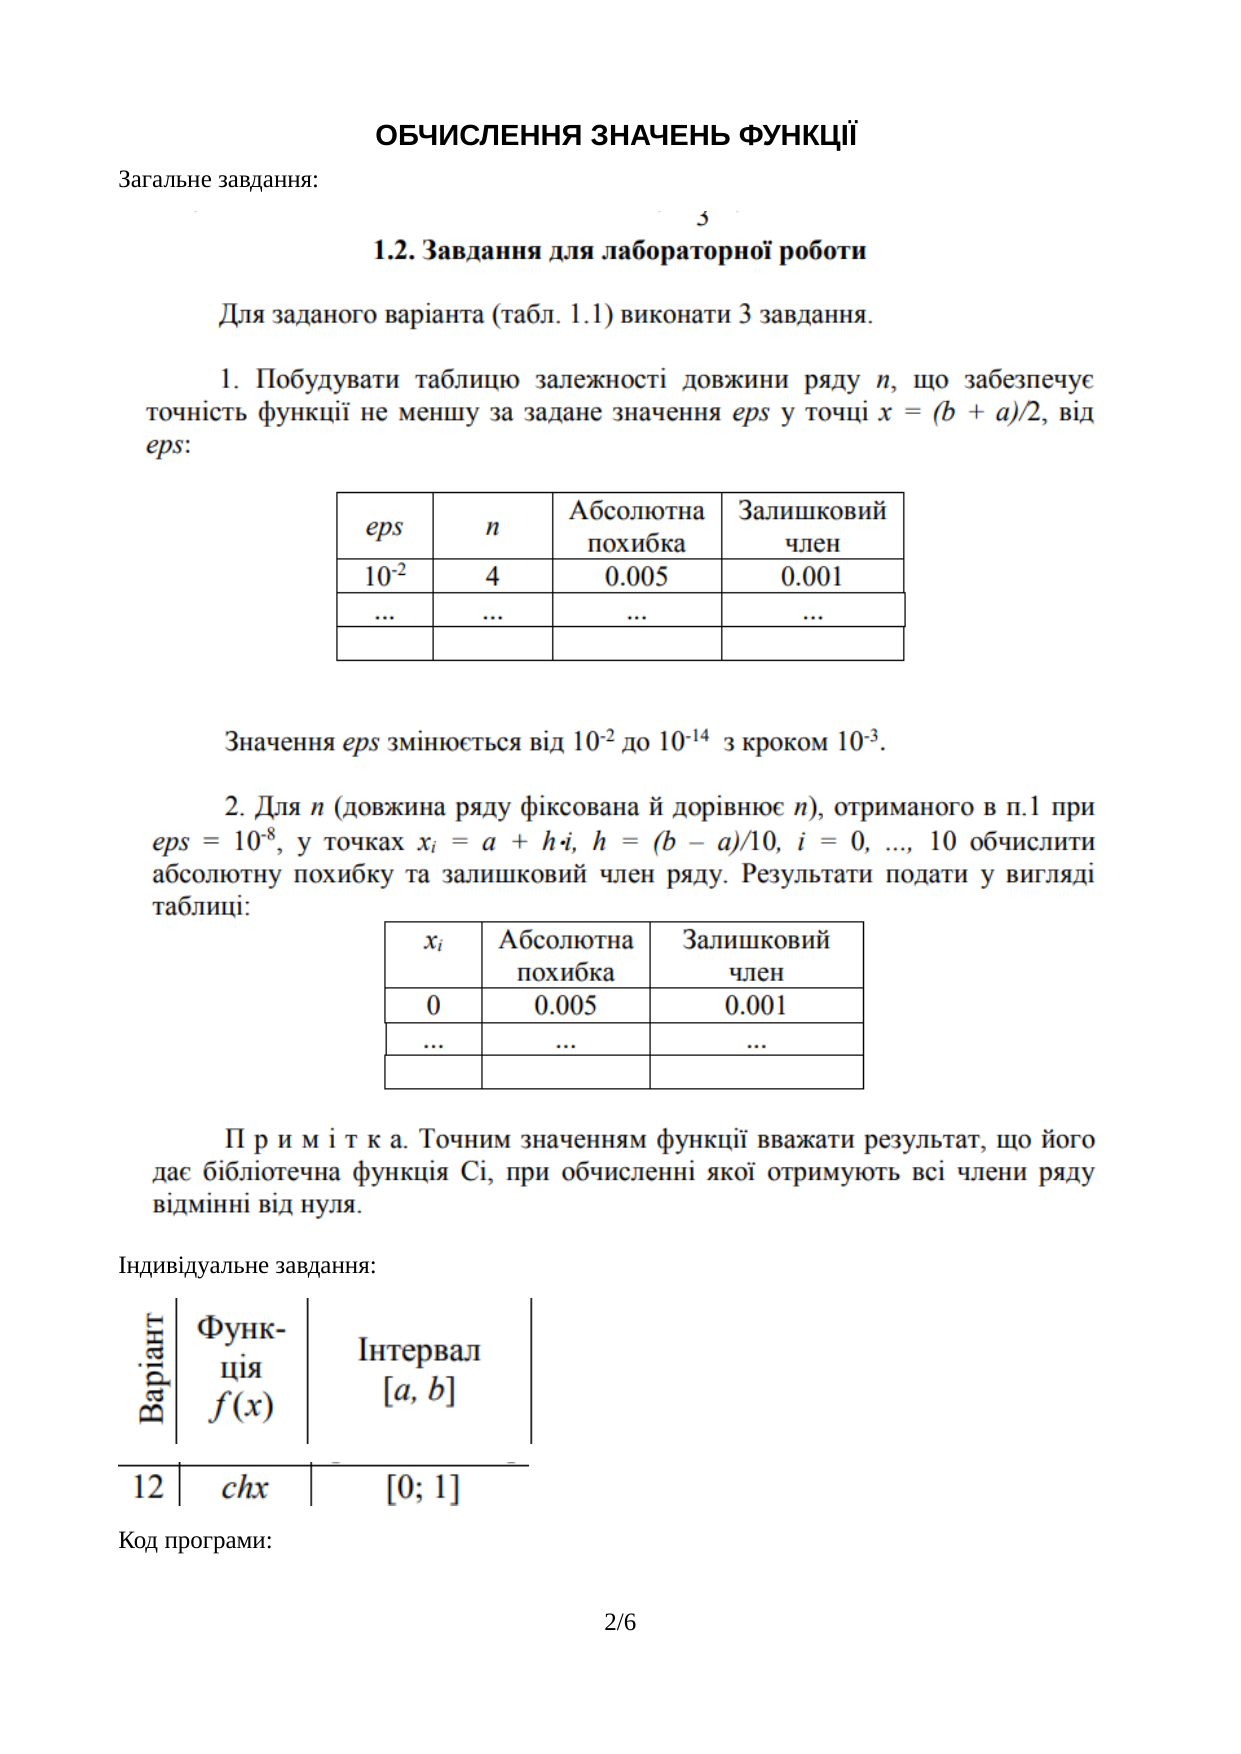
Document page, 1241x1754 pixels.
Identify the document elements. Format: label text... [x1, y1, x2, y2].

text Загальне завдання: [118, 164, 1122, 193]
picture [118, 700, 1123, 1232]
text Індивідуальне завдання: [118, 1251, 1122, 1279]
text Код програми: [118, 1525, 1122, 1554]
subtitle ОБЧИСЛЕННЯ ЗНАЧЕНЬ ФУНКЦІЇ [118, 118, 1122, 152]
picture [118, 211, 1123, 682]
picture [118, 1298, 537, 1444]
picture [118, 1462, 529, 1506]
